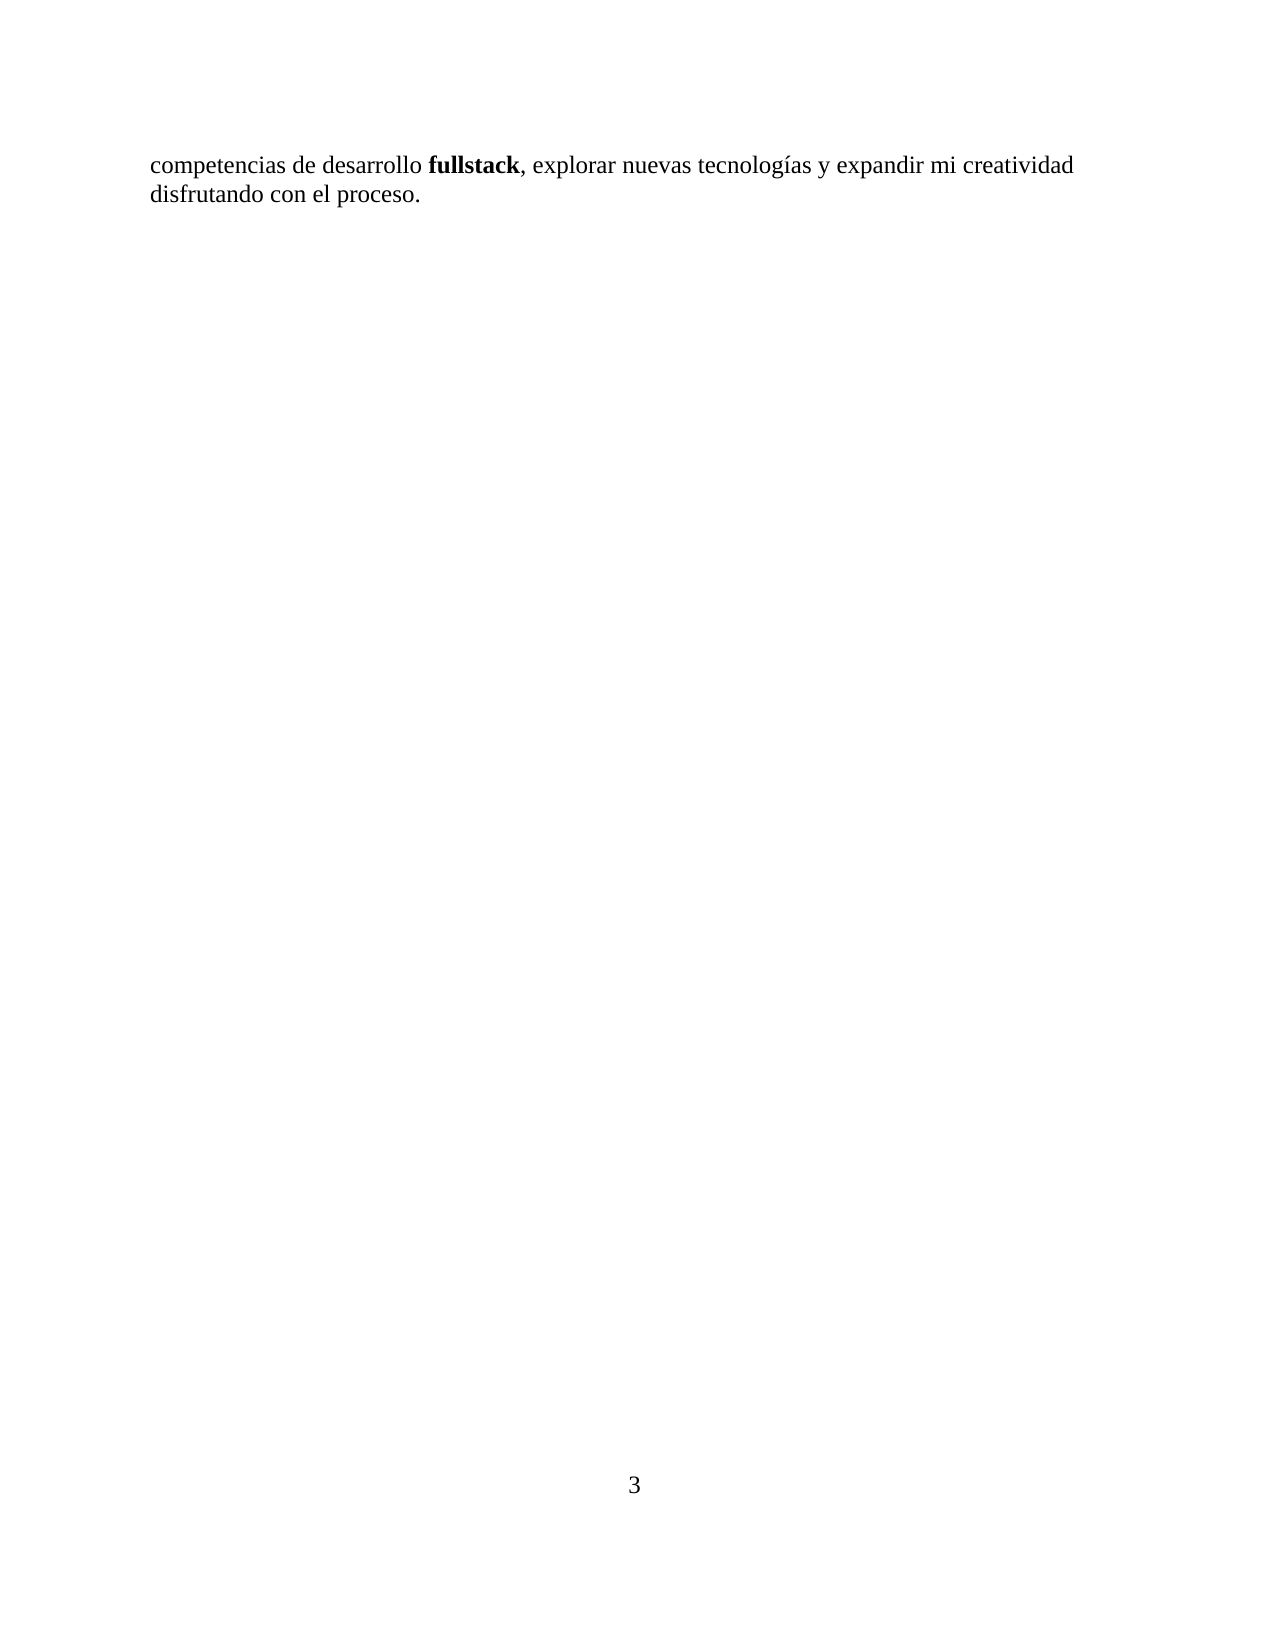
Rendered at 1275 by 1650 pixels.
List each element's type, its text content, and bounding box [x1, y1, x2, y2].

text competencias de desarrollo fullstack, explorar nuevas tecnologías y expandir mi creatividad disfrutando con el proceso. [150, 150, 1125, 207]
